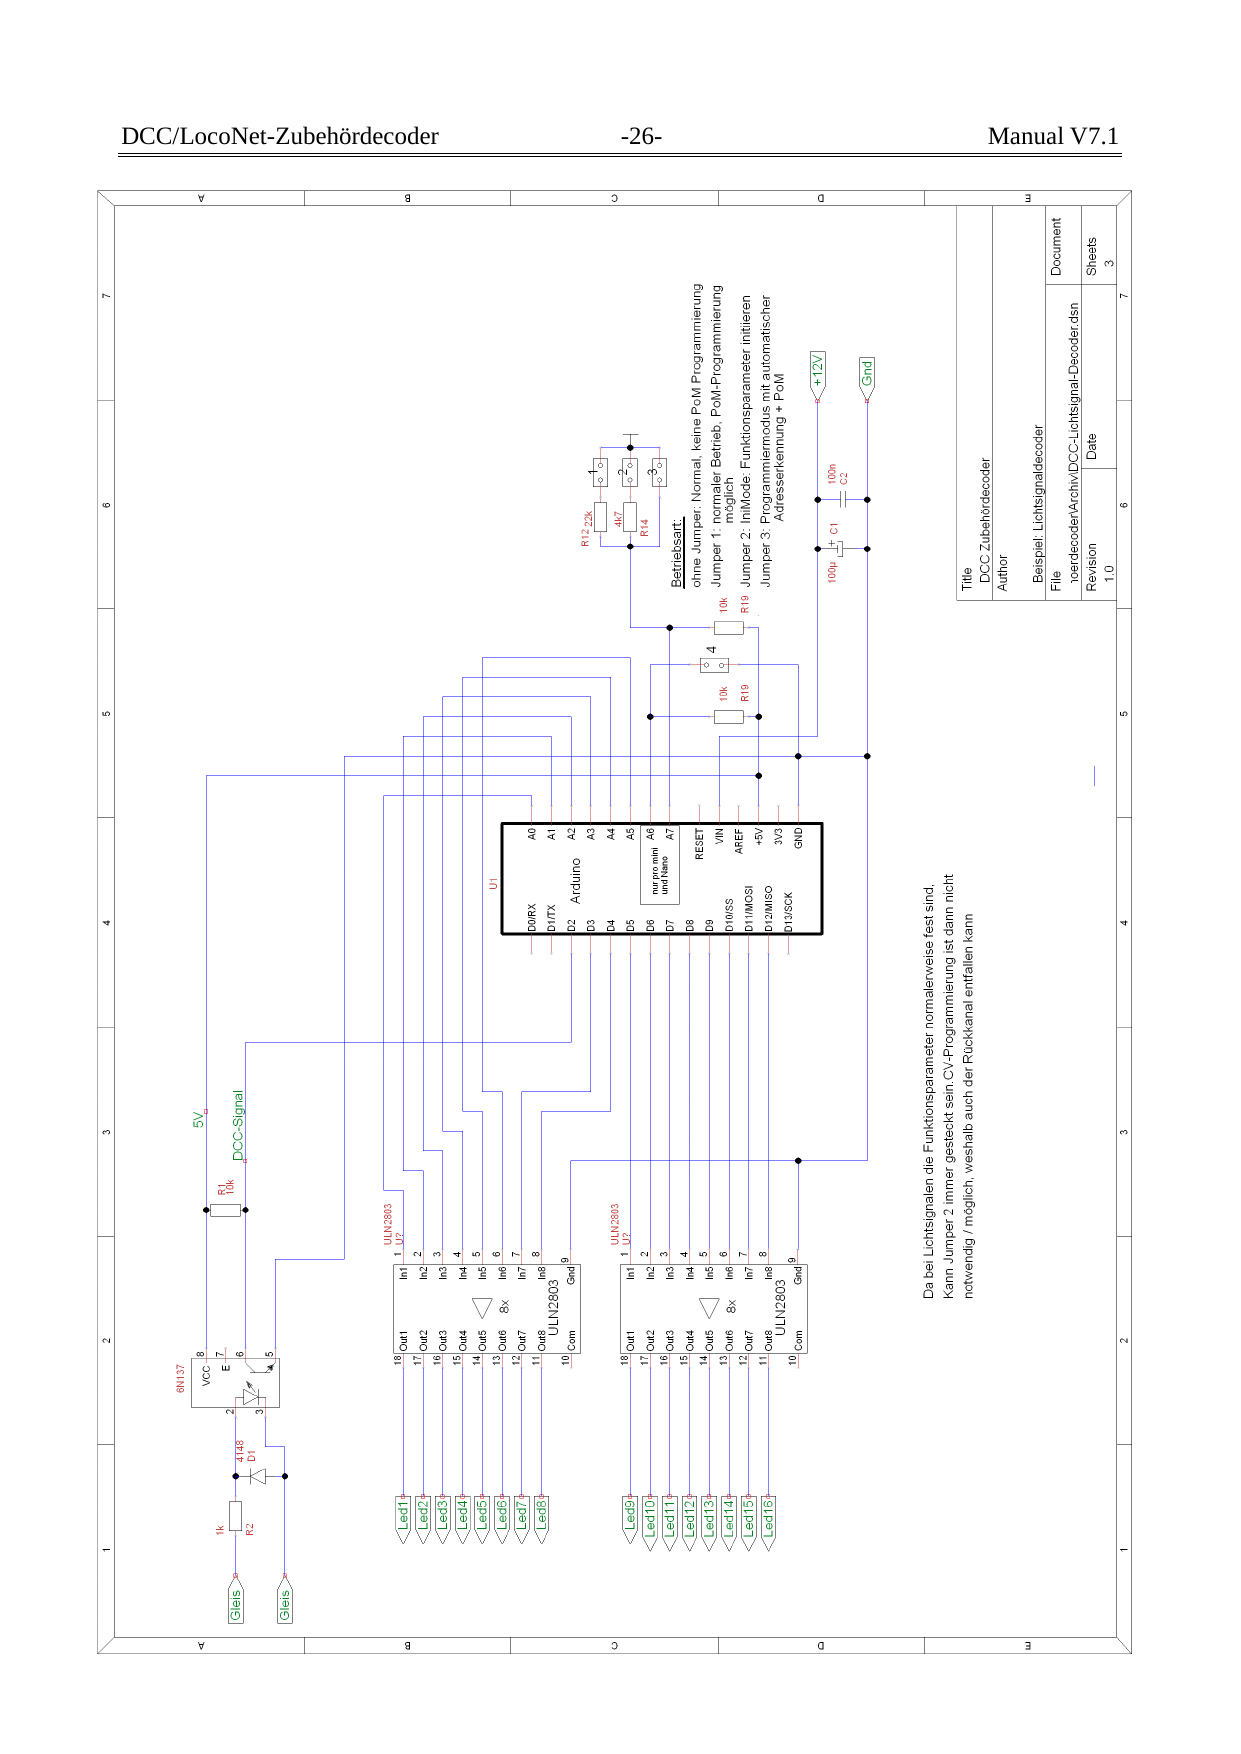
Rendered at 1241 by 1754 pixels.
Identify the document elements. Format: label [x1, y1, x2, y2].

picture [97, 179, 1143, 1654]
